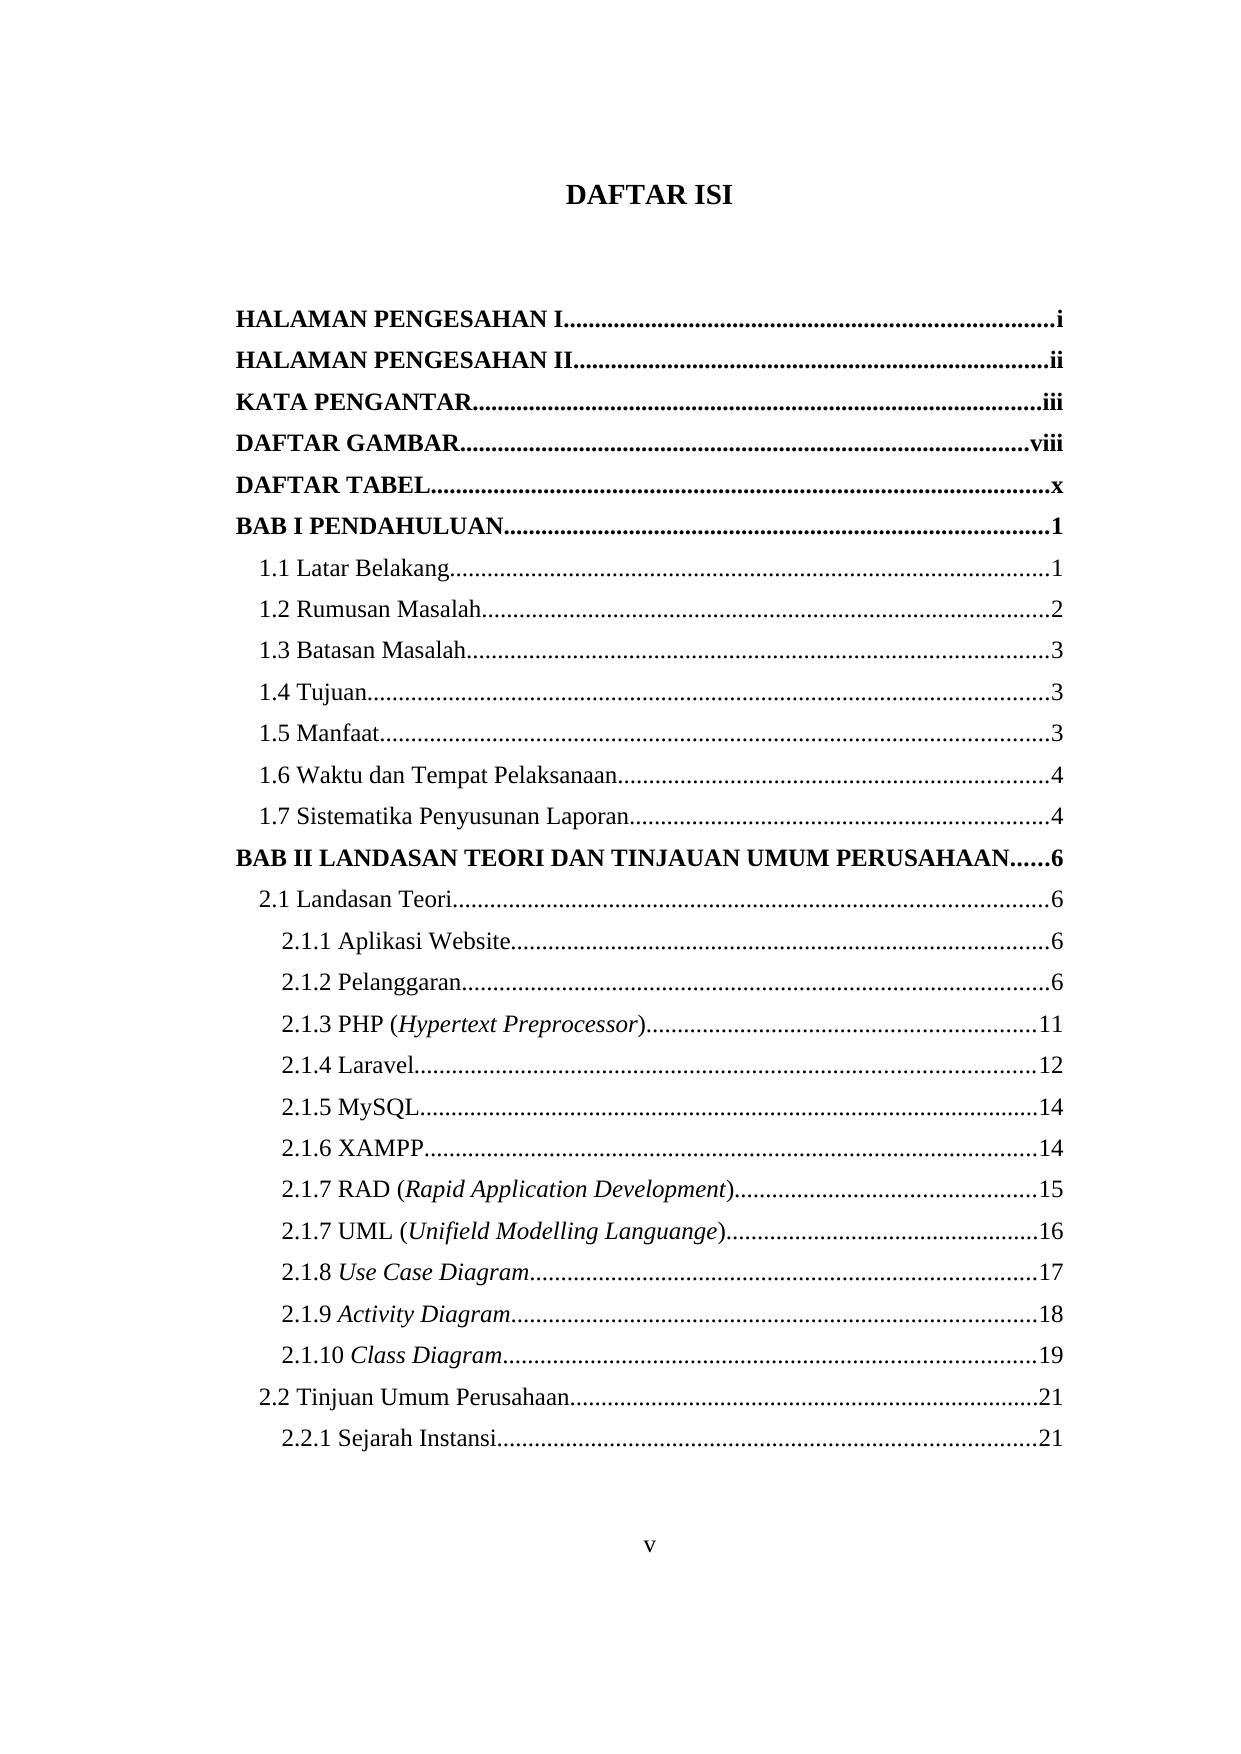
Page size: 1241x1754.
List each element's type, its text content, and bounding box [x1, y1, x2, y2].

text 2.1.7 RAD (Rapid Application Development) 15 [281, 1174, 1063, 1203]
text 2.1.9 Activity Diagram 18 [281, 1299, 1063, 1328]
text 2.2 Tinjuan Umum Perusahaan 21 [258, 1382, 1063, 1411]
text 1.6 Waktu dan Tempat Pelaksanaan 4 [258, 760, 1063, 789]
text 2.1.4 Laravel 12 [281, 1050, 1063, 1079]
text HALAMAN PENGESAHAN II ii [236, 345, 1063, 374]
text 2.1.7 UML (Unifield Modelling Languange) 16 [281, 1216, 1063, 1245]
text DAFTAR TABEL x [236, 470, 1063, 498]
text 2.1.10 Class Diagram 19 [281, 1340, 1063, 1369]
text 2.1 Landasan Teori 6 [258, 884, 1063, 913]
text BAB I PENDAHULUAN 1 [236, 511, 1063, 540]
text BAB II LANDASAN TEORI DAN TINJAUAN UMUM PERUSAHAAN 6 [236, 843, 1063, 872]
text 2.1.3 PHP (Hypertext Preprocessor) 11 [281, 1009, 1063, 1037]
text 2.1.6 XAMPP 14 [281, 1133, 1063, 1162]
text 2.2.1 Sejarah Instansi 21 [281, 1423, 1063, 1452]
text 1.1 Latar Belakang 1 [258, 553, 1063, 581]
text 2.1.2 Pelanggaran 6 [281, 967, 1063, 996]
text 2.1.5 MySQL 14 [281, 1092, 1063, 1120]
text 1.5 Manfaat 3 [258, 718, 1063, 747]
text DAFTAR GAMBAR viii [236, 428, 1063, 457]
text KATA PENGANTAR iii [236, 387, 1063, 416]
text 1.3 Batasan Masalah 3 [258, 636, 1063, 664]
text HALAMAN PENGESAHAN I i [236, 304, 1063, 333]
text 2.1.8 Use Case Diagram 17 [281, 1257, 1063, 1286]
text 2.1.1 Aplikasi Website 6 [281, 926, 1063, 954]
text 1.7 Sistematika Penyusunan Laporan 4 [258, 801, 1063, 830]
text DAFTAR ISI [236, 177, 1063, 211]
text 1.4 Tujuan 3 [258, 677, 1063, 706]
text 1.2 Rumusan Masalah 2 [258, 594, 1063, 623]
